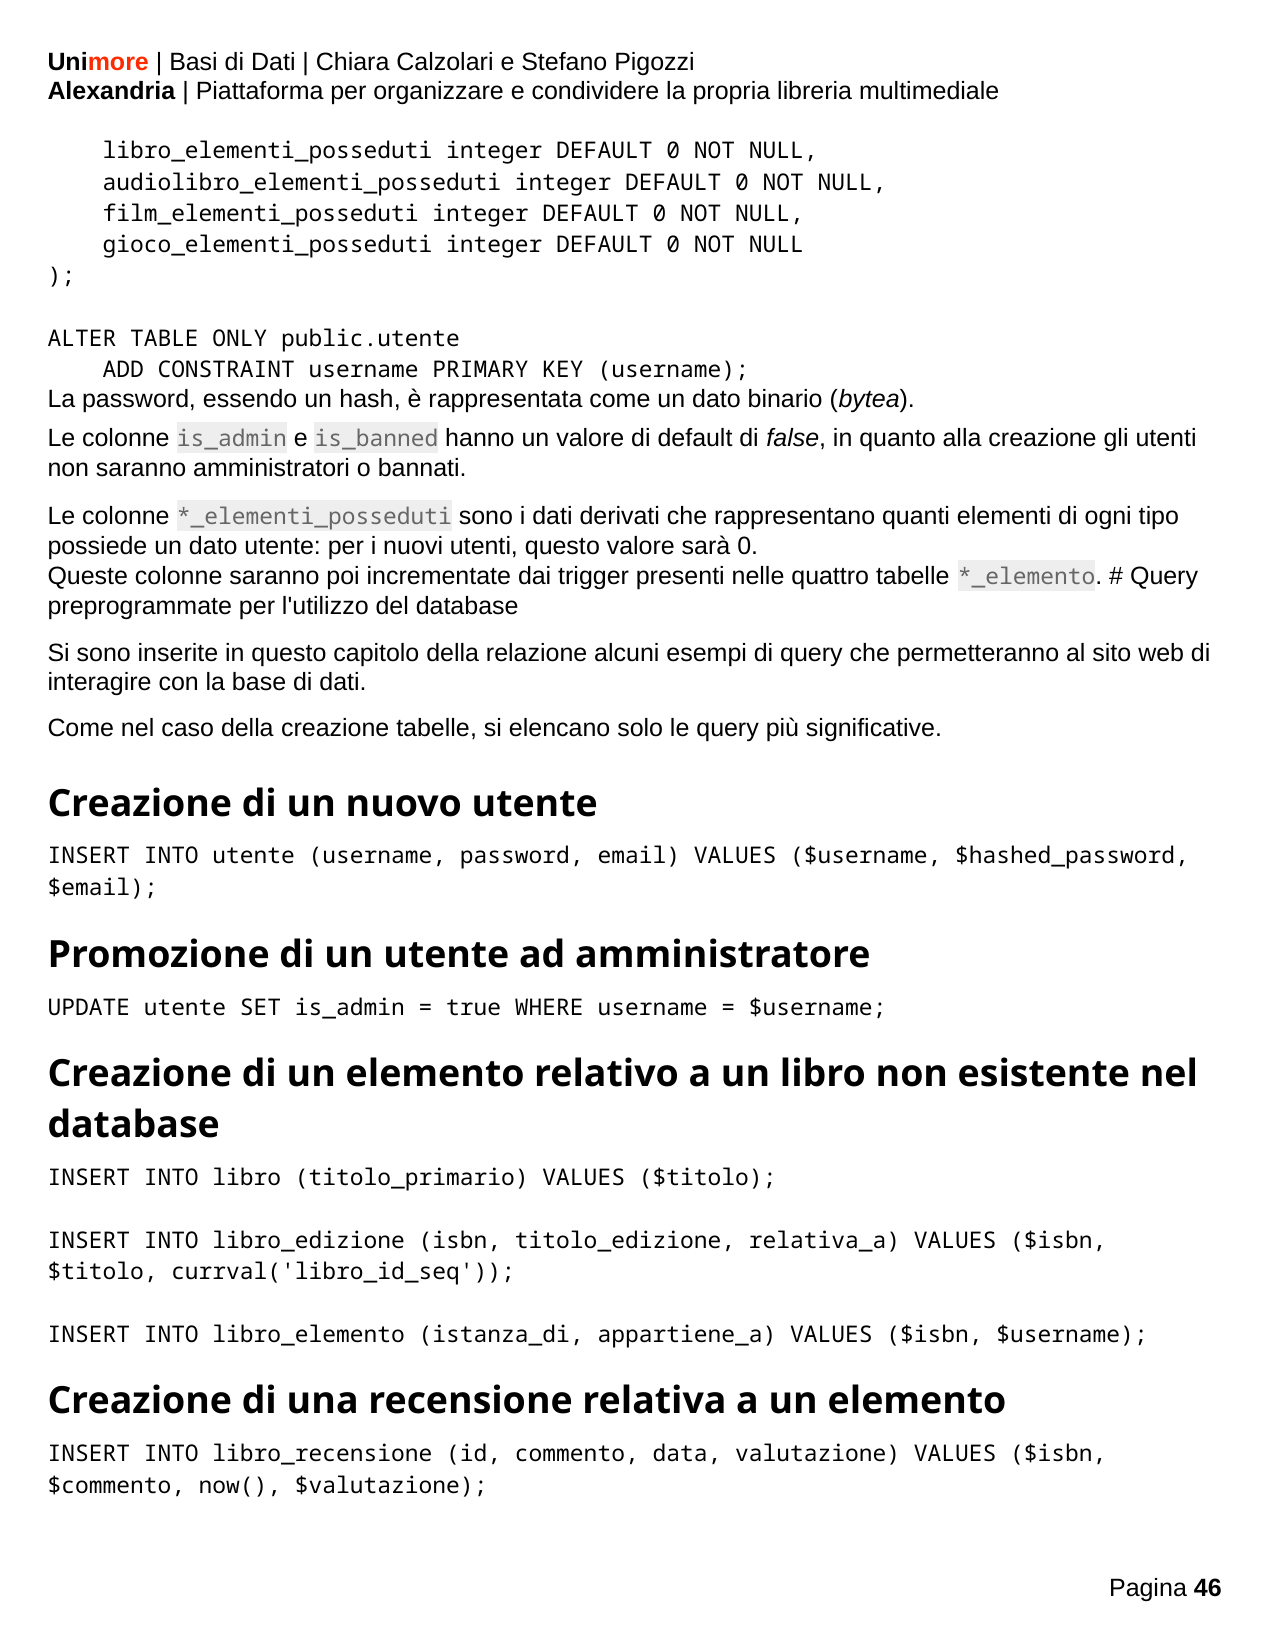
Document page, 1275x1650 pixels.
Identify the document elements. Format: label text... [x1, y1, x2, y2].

text gioco_elementi_posseduti integer DEFAULT 0 NOT NULL [47, 228, 1228, 259]
text libro_elementi_posseduti integer DEFAULT 0 NOT NULL, [47, 134, 1228, 166]
text Come nel caso della creazione tabelle, si elencano solo le query più significative. [47, 713, 1228, 742]
text ); [47, 259, 1228, 291]
text ADD CONSTRAINT username PRIMARY KEY (username); [47, 353, 1228, 384]
text INSERT INTO libro_elemento (istanza_di, appartiene_a) VALUES ($isbn, $username); [47, 1318, 1228, 1349]
text INSERT INTO libro_edizione (isbn, titolo_edizione, relativa_a) VALUES ($isbn, $titolo, currval('libro_id_seq')); [47, 1224, 1228, 1286]
subtitle Creazione di un nuovo utente [47, 776, 1228, 827]
text film_elementi_posseduti integer DEFAULT 0 NOT NULL, [47, 197, 1228, 228]
text La password, essendo un hash, è rappresentata come un dato binario (bytea). [47, 384, 1228, 413]
text UPDATE utente SET is_admin = true WHERE username = $username; [47, 991, 1228, 1022]
text Le colonne is_admin e is_banned hanno un valore di default di false, in quanto alla creazione gli utenti non saranno amministratori o bannati. [47, 422, 1228, 482]
subtitle Creazione di un elemento relativo a un libro non esistente nel database [47, 1047, 1228, 1149]
text INSERT INTO libro (titolo_primario) VALUES ($titolo); [47, 1161, 1228, 1193]
subtitle Promozione di un utente ad amministratore [47, 927, 1228, 978]
text audiolibro_elementi_posseduti integer DEFAULT 0 NOT NULL, [47, 166, 1228, 197]
text Le colonne *_elementi_posseduti sono i dati derivati che rappresentano quanti elementi di ogni tipo possiede un dato utente: per i nuovi utenti, questo valore sarà 0. Queste colonne saranno poi incrementate dai trigger presenti nelle quattro tabelle *_elemento. # Query preprogrammate per l'utilizzo del database [47, 500, 1228, 620]
text INSERT INTO libro_recensione (id, commento, data, valutazione) VALUES ($isbn, $commento, now(), $valutazione); [47, 1437, 1228, 1500]
subtitle Creazione di una recensione relativa a un elemento [47, 1374, 1228, 1425]
text Si sono inserite in questo capitolo della relazione alcuni esempi di query che permetteranno al sito web di interagire con la base di dati. [47, 638, 1228, 695]
text INSERT INTO utente (username, password, email) VALUES ($username, $hashed_password, $email); [47, 839, 1228, 902]
text ALTER TABLE ONLY public.utente [47, 322, 1228, 353]
